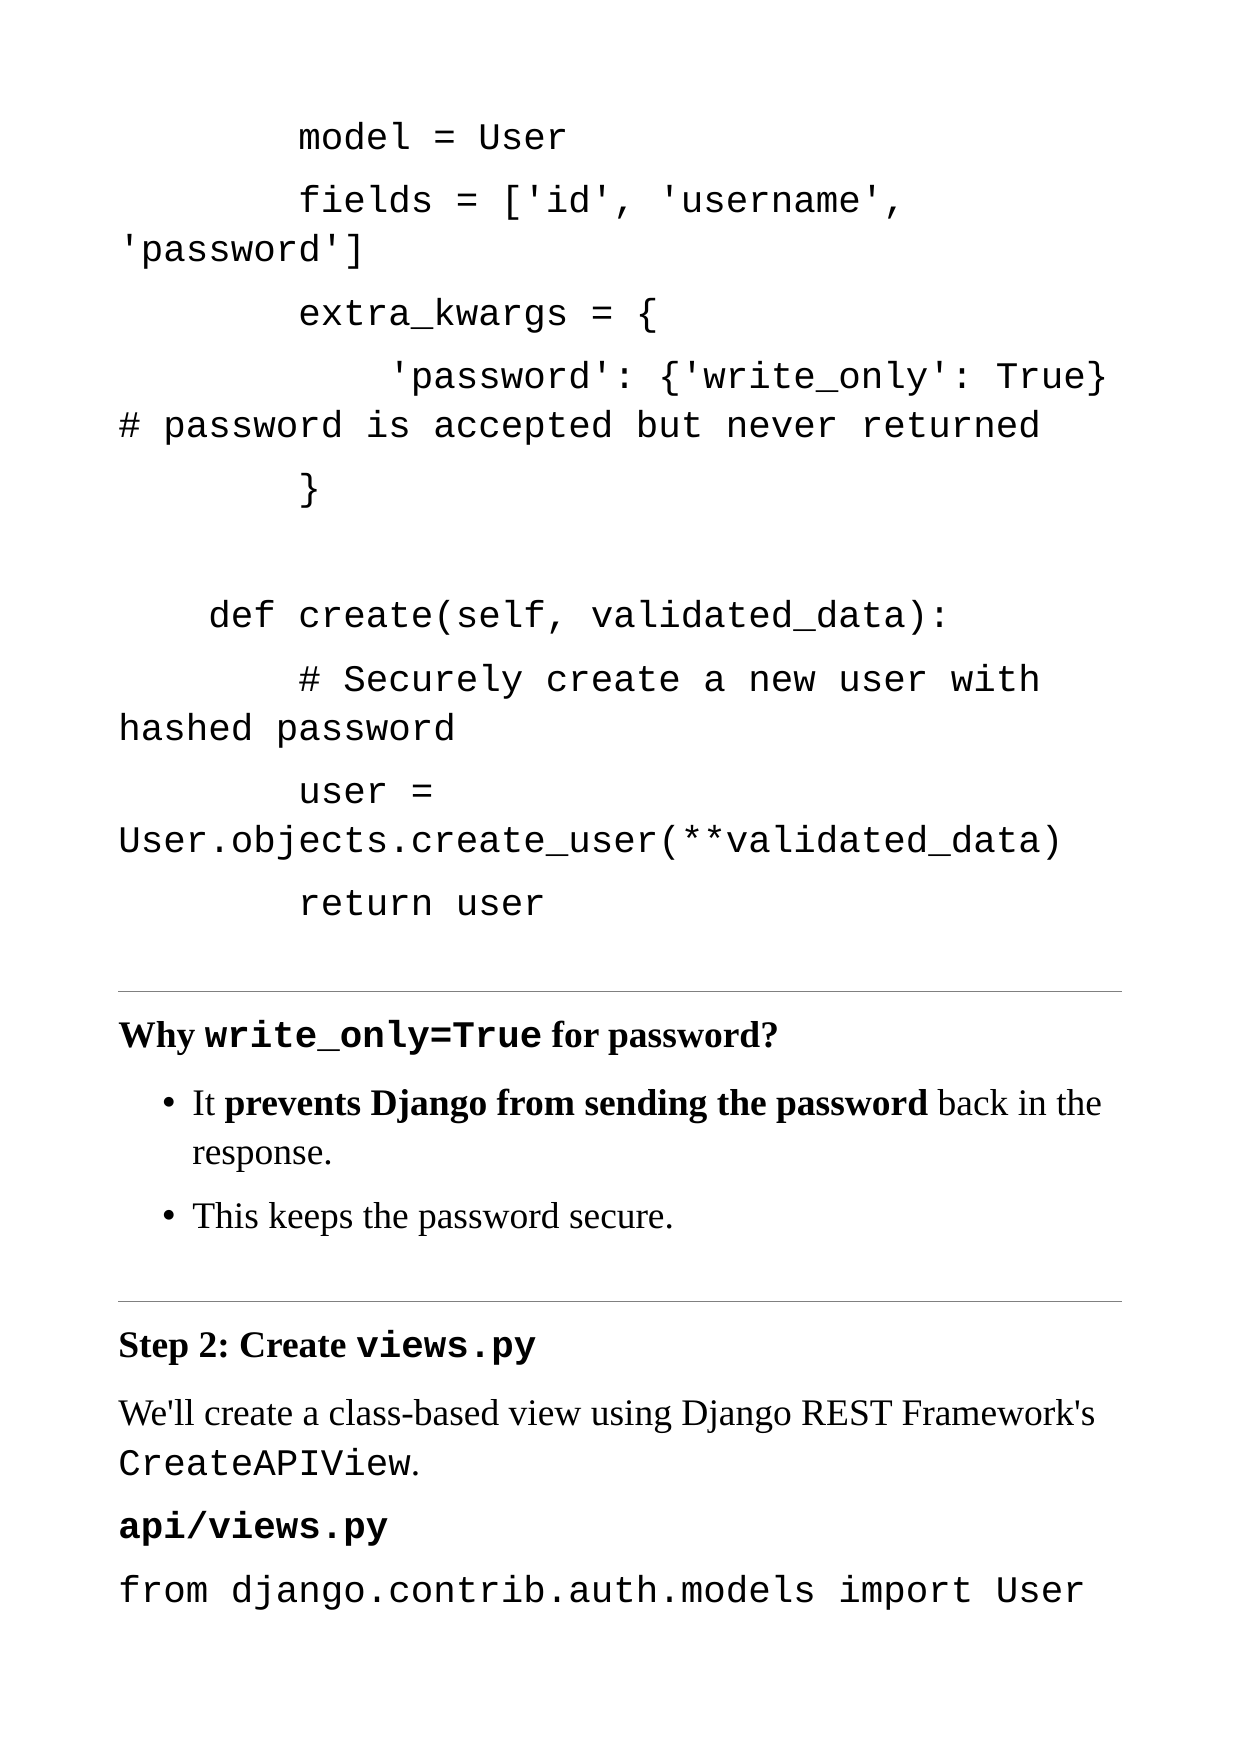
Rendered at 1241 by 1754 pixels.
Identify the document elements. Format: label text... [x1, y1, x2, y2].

text def create(self, validated_data): [118, 596, 1122, 639]
text return user [118, 884, 1122, 927]
subtitle Step 2: Create views.py [118, 1323, 1122, 1369]
subtitle api/views.py [118, 1508, 1122, 1550]
text We'll create a class-based view using Django REST Framework's CreateAPIView. [118, 1390, 1122, 1486]
text Why write_only=True for password? [118, 1012, 1122, 1059]
list It prevents Django from sending the password back in the response. [162, 1080, 1122, 1173]
text # Securely create a new user with hashed password [118, 660, 1122, 751]
text extra_kwargs = { [118, 294, 1122, 336]
list This keeps the password secure. [162, 1194, 1122, 1237]
text from django.contrib.auth.models import User [118, 1571, 1122, 1614]
text } [118, 469, 1122, 512]
text 'password': {'write_only': True} # password is accepted but never returned [118, 357, 1122, 449]
text model = User [118, 118, 1122, 161]
text user = User.objects.create_user(**validated_data) [118, 772, 1122, 863]
text fields = ['id', 'username', 'password'] [118, 182, 1122, 273]
